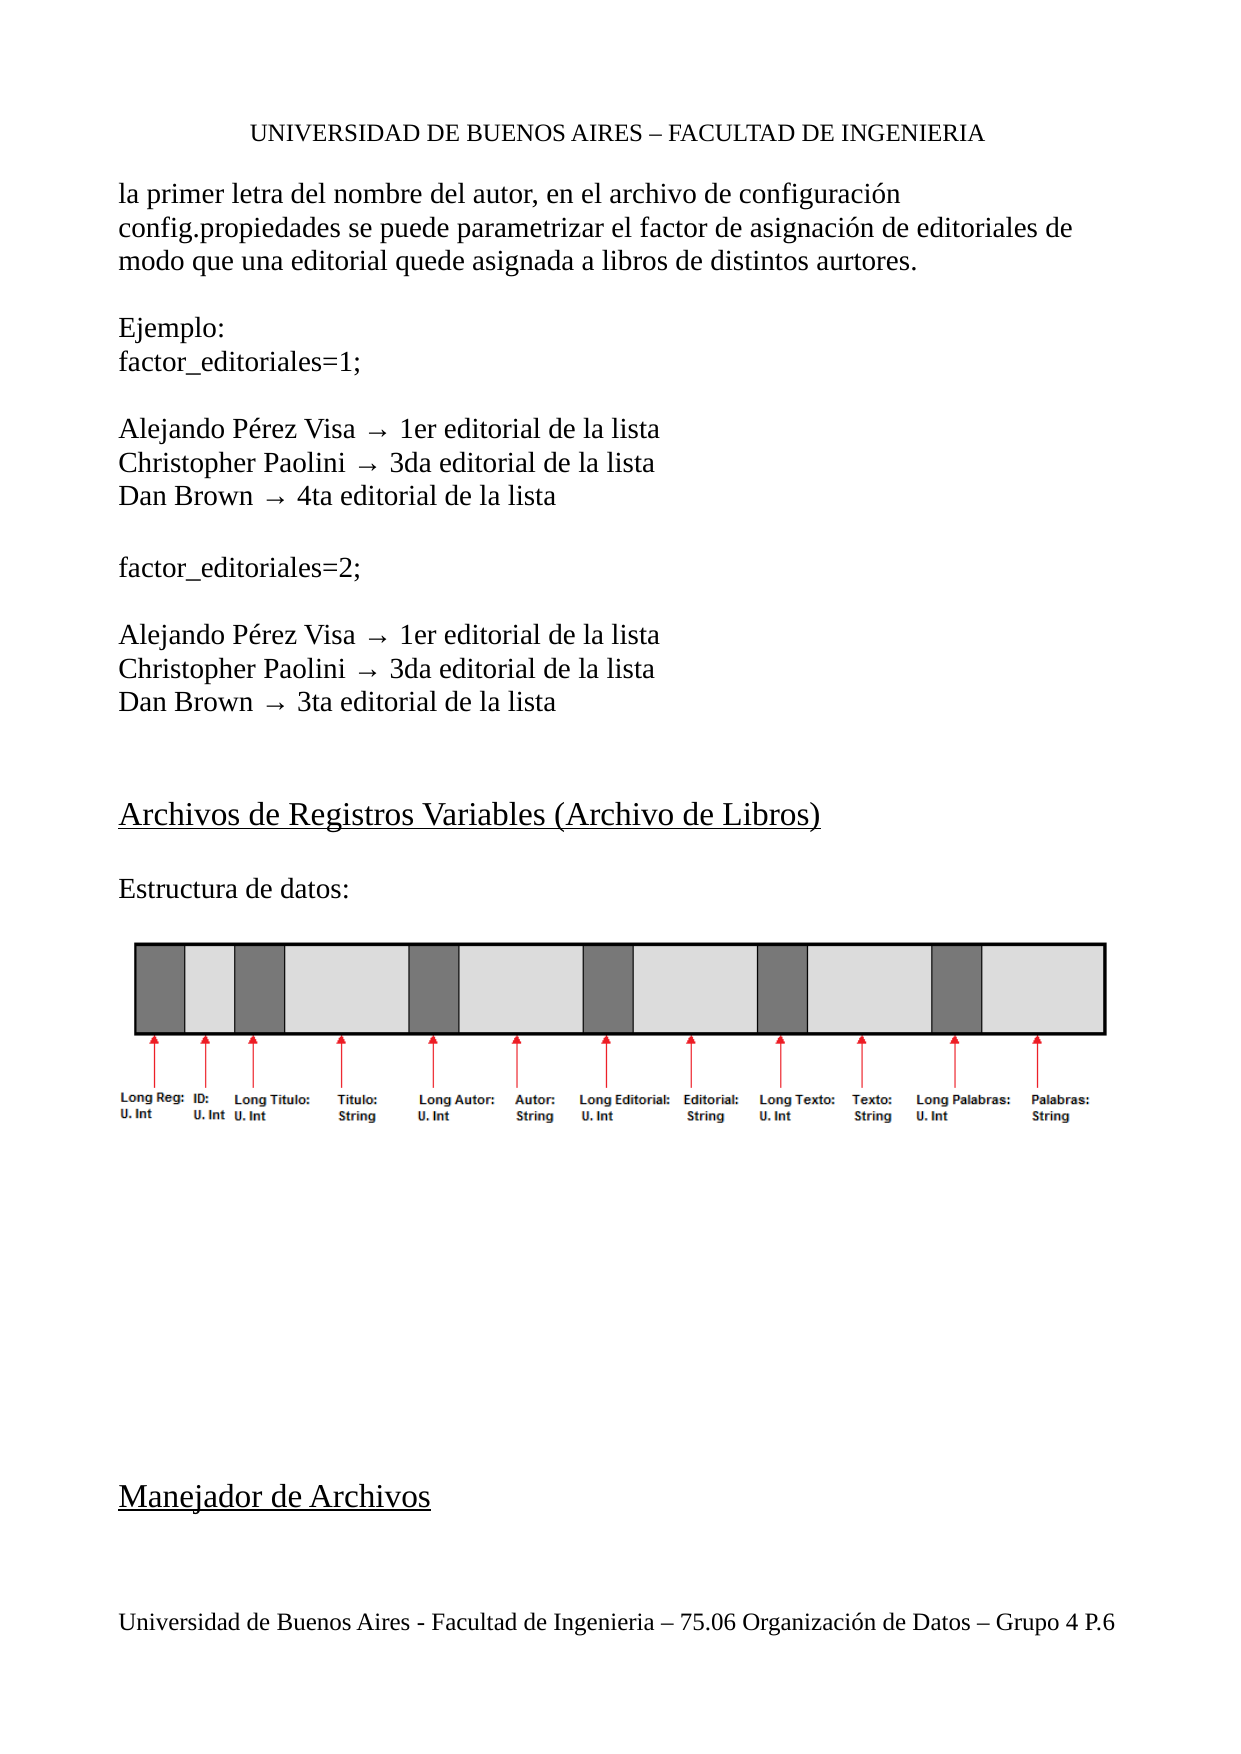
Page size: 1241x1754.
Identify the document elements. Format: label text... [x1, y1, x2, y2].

text Alejando Pérez Visa → 1er editorial de la lista [118, 617, 1122, 651]
text Ejemplo: [118, 311, 1122, 344]
text Christopher Paolini → 3da editorial de la lista [118, 445, 1122, 478]
text Alejando Pérez Visa → 1er editorial de la lista [118, 411, 1122, 445]
picture [118, 938, 1123, 1131]
text factor_editoriales=2; [118, 550, 1122, 584]
text Dan Brown → 4ta editorial de la lista [118, 478, 1122, 512]
text factor_editoriales=1; [118, 344, 1122, 378]
text Manejador de Archivos [118, 1476, 1122, 1514]
text Christopher Paolini → 3da editorial de la lista [118, 651, 1122, 684]
text Dan Brown → 3ta editorial de la lista [118, 684, 1122, 718]
text la primer letra del nombre del autor, en el archivo de configuración config.propiedades se puede parametrizar el factor de asignación de editoriales de modo que una editorial quede asignada a libros de distintos aurtores. [118, 176, 1122, 277]
text Estructura de datos: [118, 871, 1122, 905]
text Archivos de Registros Variables (Archivo de Libros) [118, 794, 1122, 833]
